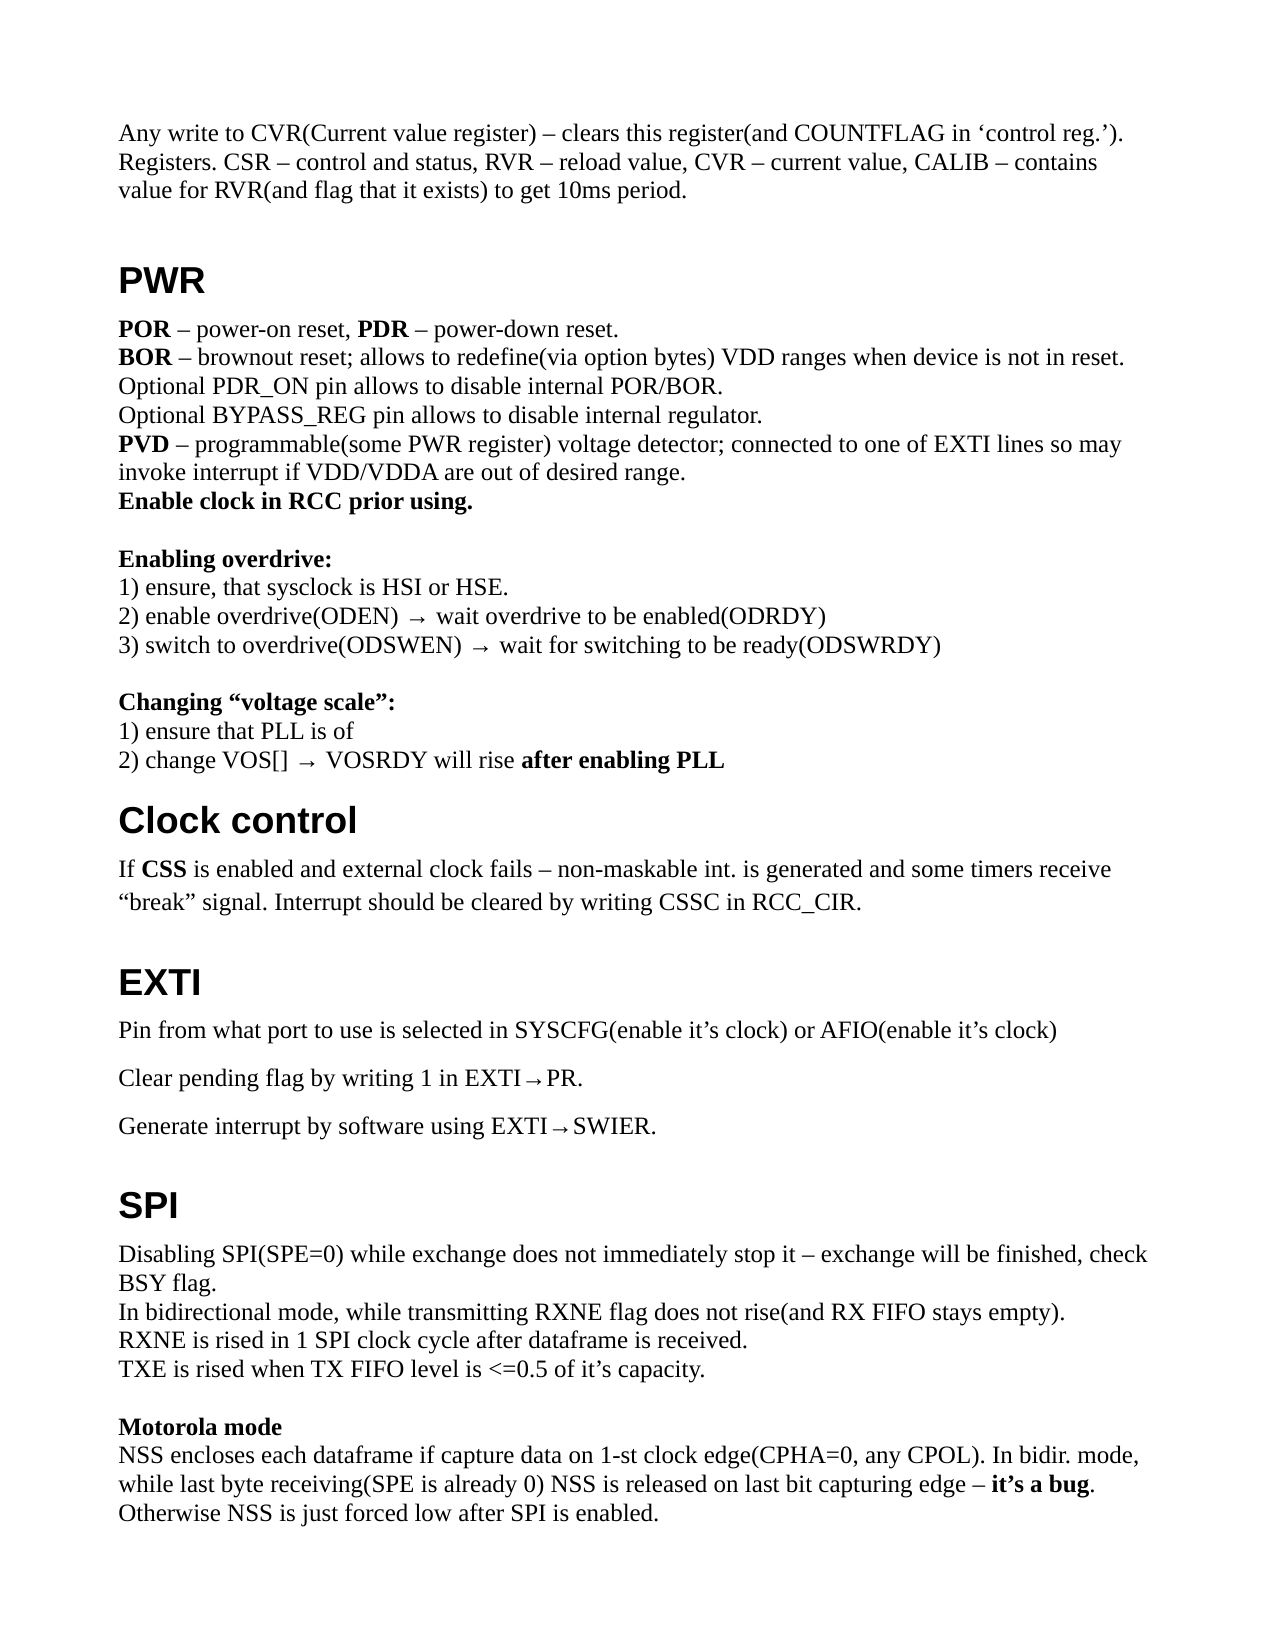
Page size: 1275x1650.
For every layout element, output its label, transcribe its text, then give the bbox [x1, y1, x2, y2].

text PVD – programmable(some PWR register) voltage detector; connected to one of EXTI lines so may invoke interrupt if VDD/VDDA are out of desired range. [118, 429, 1157, 486]
text 2) enable overdrive(ODEN) → wait overdrive to be enabled(ODRDY) [118, 601, 1157, 630]
text Generate interrupt by software using EXTI→SWIER. [118, 1111, 1157, 1139]
text 1) ensure, that sysclock is HSI or HSE. [118, 572, 1157, 601]
subtitle Clock control [118, 799, 1157, 842]
subtitle SPI [118, 1183, 1157, 1227]
text NSS encloses each dataframe if capture data on 1-st clock edge(CPHA=0, any CPOL). In bidir. mode, while last byte receiving(SPE is already 0) NSS is released on last bit capturing edge – it’s a bug. [118, 1440, 1157, 1498]
text Motorola mode [118, 1412, 1157, 1440]
subtitle EXTI [118, 960, 1157, 1003]
text Enable clock in RCC prior using. [118, 486, 1157, 515]
text BOR – brownout reset; allows to redefine(via option bytes) VDD ranges when device is not in reset. [118, 342, 1157, 371]
text Clear pending flag by writing 1 in EXTI→PR. [118, 1063, 1157, 1092]
text Pin from what port to use is selected in SYSCFG(enable it’s clock) or AFIO(enable it’s clock) [118, 1016, 1157, 1044]
text 1) ensure that PLL is of [118, 716, 1157, 745]
text Any write to CVR(Current value register) – clears this register(and COUNTFLAG in ‘control reg.’). [118, 118, 1157, 147]
text Registers. CSR – control and status, RVR – reload value, CVR – current value, CALIB – contains value for RVR(and flag that it exists) to get 10ms period. [118, 147, 1157, 204]
subtitle PWR [118, 258, 1157, 301]
text Disabling SPI(SPE=0) while exchange does not immediately stop it – exchange will be finished, check BSY flag. [118, 1239, 1157, 1297]
text Optional BYPASS_REG pin allows to disable internal regulator. [118, 400, 1157, 429]
text POR – power-on reset, PDR – power-down reset. [118, 314, 1157, 342]
text RXNE is rised in 1 SPI clock cycle after dataframe is received. [118, 1325, 1157, 1354]
text In bidirectional mode, while transmitting RXNE flag does not rise(and RX FIFO stays empty). [118, 1297, 1157, 1325]
text Otherwise NSS is just forced low after SPI is enabled. [118, 1498, 1157, 1527]
text TXE is rised when TX FIFO level is <=0.5 of it’s capacity. [118, 1354, 1157, 1383]
text 3) switch to overdrive(ODSWEN) → wait for switching to be ready(ODSWRDY) [118, 630, 1157, 659]
text Enabling overdrive: [118, 544, 1157, 572]
text Changing “voltage scale”: [118, 687, 1157, 716]
text If CSS is enabled and external clock fails – non-maskable int. is generated and some timers receive “break” signal. Interrupt should be cleared by writing CSSC in RCC_CIR. [118, 854, 1157, 916]
text 2) change VOS[] → VOSRDY will rise after enabling PLL [118, 745, 1157, 774]
text Optional PDR_ON pin allows to disable internal POR/BOR. [118, 371, 1157, 400]
